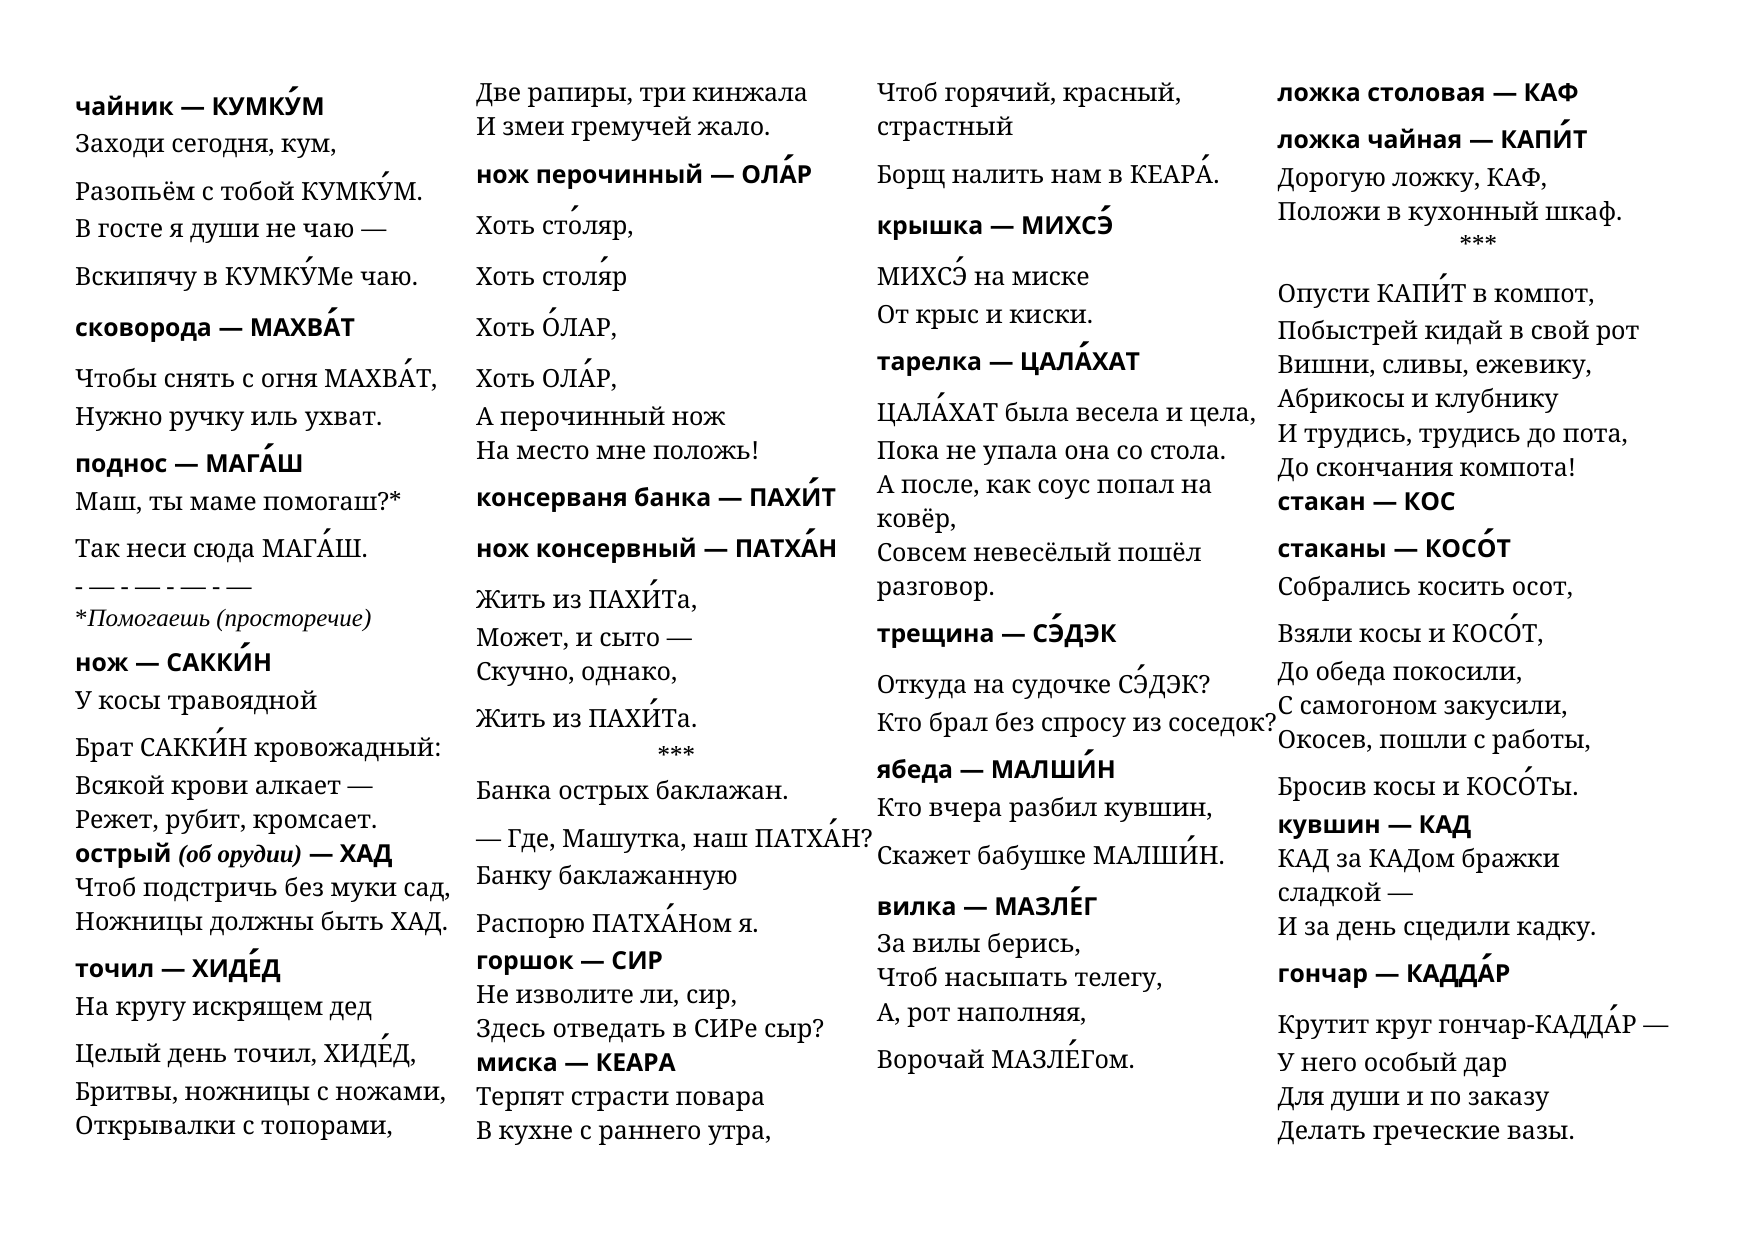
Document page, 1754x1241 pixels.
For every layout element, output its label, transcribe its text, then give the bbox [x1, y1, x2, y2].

subtitle ложка столовая — КАФ [1277, 75, 1678, 109]
text И за день сцедили кадку. [1277, 908, 1678, 942]
text Открывалки с топорами, [75, 1108, 476, 1142]
text Чтоб горячий, красный, страстный [877, 75, 1277, 143]
text Опусти КАПИ́Т в компот, [1277, 262, 1678, 313]
text Банку баклажанную [476, 858, 877, 892]
text За вилы берись, [877, 926, 1277, 960]
text Кто вчера разбил кувшин, [877, 790, 1277, 824]
text От крыс и киски. [877, 296, 1277, 330]
text *** [476, 739, 877, 773]
text Бритвы, ножницы с ножами, [75, 1074, 476, 1108]
text Положи в кухонный шкаф. [1277, 194, 1678, 228]
subtitle тарелка — ЦАЛА́ХАТ [877, 330, 1277, 381]
text Скажет бабушке МАЛШИ́Н. [877, 824, 1277, 875]
text Ворочай МАЗЛЕ́Гом. [877, 1028, 1277, 1079]
text С самогоном закусили, [1277, 687, 1678, 721]
subtitle миска — КЕАРА [476, 1045, 877, 1079]
subtitle чайник — КУМКУ́М [75, 75, 476, 126]
subtitle сковорода — МАХВА́Т [75, 296, 476, 347]
text Так неси сюда МАГА́Ш. [75, 517, 476, 568]
text Разопьём с тобой КУМКУ́М. [75, 160, 476, 211]
subtitle ябеда — МАЛШИ́Н [877, 739, 1277, 790]
subtitle трещина — СЭ́ДЭК [877, 603, 1277, 654]
text Брат САККИ́Н кровожадный: [75, 716, 476, 767]
text Скучно, однако, [476, 654, 877, 688]
text *Помогаешь (просторечие) [75, 603, 476, 631]
text Хоть сто́ляр, [476, 194, 877, 245]
subtitle нож перочинный — ОЛА́Р [476, 143, 877, 194]
subtitle кувшин — КАД [1277, 806, 1678, 840]
text Вскипячу в КУМКУ́Ме чаю. [75, 245, 476, 296]
subtitle гончар — КАДДА́Р [1277, 942, 1678, 993]
text И змеи гремучей жало. [476, 109, 877, 143]
subtitle ложка чайная — КАПИ́Т [1277, 109, 1678, 160]
subtitle точил — ХИДЕ́Д [75, 937, 476, 988]
text Нужно ручку иль ухват. [75, 398, 476, 432]
text - — - — - — - — [75, 568, 476, 603]
text Жить из ПАХИ́Та. [476, 688, 877, 739]
text У него особый дар [1277, 1044, 1678, 1078]
text Хоть О́ЛАР, [476, 296, 877, 347]
text Бросив косы и КОСО́Ты. [1277, 755, 1678, 806]
text На кругу искрящем дед [75, 988, 476, 1023]
text Дорогую ложку, КАФ, [1277, 160, 1678, 194]
text Кто брал без спросу из соседок? [877, 705, 1277, 739]
text На место мне положь! [476, 432, 877, 466]
subtitle консерваня банка — ПАХИ́Т [476, 466, 877, 517]
text *** [1277, 228, 1678, 262]
text А, рот наполняя, [877, 994, 1277, 1028]
text Совсем невесёлый пошёл разговор. [877, 534, 1277, 603]
text До обеда покосили, [1277, 653, 1678, 687]
text В госте я души не чаю — [75, 211, 476, 245]
text У косы травоядной [75, 682, 476, 716]
text Откуда на судочке СЭ́ДЭК? [877, 654, 1277, 705]
text Всякой крови алкает — [75, 767, 476, 802]
text А перочинный нож [476, 398, 877, 432]
text Хоть ОЛА́Р, [476, 347, 877, 398]
text Маш, ты маме помогаш?* [75, 483, 476, 517]
text Крутит круг гончар-КАДДА́Р — [1277, 993, 1678, 1044]
text Вишни, сливы, ежевику, [1277, 347, 1678, 381]
subtitle крышка — МИХСЭ́ [877, 194, 1277, 245]
text А после, как соус попал на ковёр, [877, 466, 1277, 534]
text Заходи сегодня, кум, [75, 126, 476, 160]
text Борщ налить нам в КЕАРА́. [877, 143, 1277, 194]
text МИХСЭ́ на миске [877, 245, 1277, 296]
text Режет, рубит, кромсает. [75, 802, 476, 836]
text Жить из ПАХИ́Та, [476, 568, 877, 619]
text КАД за КАДом бражки сладкой — [1277, 840, 1678, 908]
text ЦАЛА́ХАТ была весела и цела, [877, 381, 1277, 432]
text Абрикосы и клубнику [1277, 381, 1678, 415]
subtitle поднос — МАГА́Ш [75, 432, 476, 483]
text — Где, Машутка, наш ПАТХА́Н? [476, 807, 877, 858]
text Ножницы должны быть ХАД. [75, 903, 476, 937]
subtitle нож консервный — ПАТХА́Н [476, 517, 877, 568]
text Пока не упала она со стола. [877, 432, 1277, 466]
text Чтоб насыпать телегу, [877, 960, 1277, 994]
subtitle горшок — СИР [476, 943, 877, 977]
text Побыстрей кидай в свой рот [1277, 313, 1678, 347]
text Распорю ПАТХА́Ном я. [476, 892, 877, 943]
text Чтоб подстричь без муки сад, [75, 869, 476, 903]
subtitle стакан — КОС [1277, 483, 1678, 517]
text Здесь отведать в СИРе сыр? [476, 1011, 877, 1045]
text Хоть столя́р [476, 245, 877, 296]
text Окосев, пошли с работы, [1277, 721, 1678, 755]
text В кухне с раннего утра, [476, 1113, 877, 1147]
text Собрались косить осот, [1277, 568, 1678, 602]
text Терпят страсти повара [476, 1079, 877, 1113]
text Целый день точил, ХИДЕ́Д, [75, 1023, 476, 1074]
text Делать греческие вазы. [1277, 1113, 1678, 1147]
text Не изволите ли, сир, [476, 977, 877, 1011]
text Для души и по заказу [1277, 1078, 1678, 1113]
text И трудись, трудись до пота, [1277, 415, 1678, 449]
text Банка острых баклажан. [476, 773, 877, 807]
subtitle острый (об орудии) — ХАД [75, 836, 476, 869]
subtitle нож — САККИ́Н [75, 631, 476, 682]
text До скончания компота! [1277, 449, 1678, 483]
text Может, и сыто — [476, 619, 877, 654]
subtitle вилка — МАЗЛЕ́Г [877, 875, 1277, 926]
text Две рапиры, три кинжала [476, 75, 877, 109]
text Взяли косы и КОСО́Т, [1277, 602, 1678, 653]
subtitle стаканы — КОСО́Т [1277, 517, 1678, 568]
text Чтобы снять с огня МАХВА́Т, [75, 347, 476, 398]
